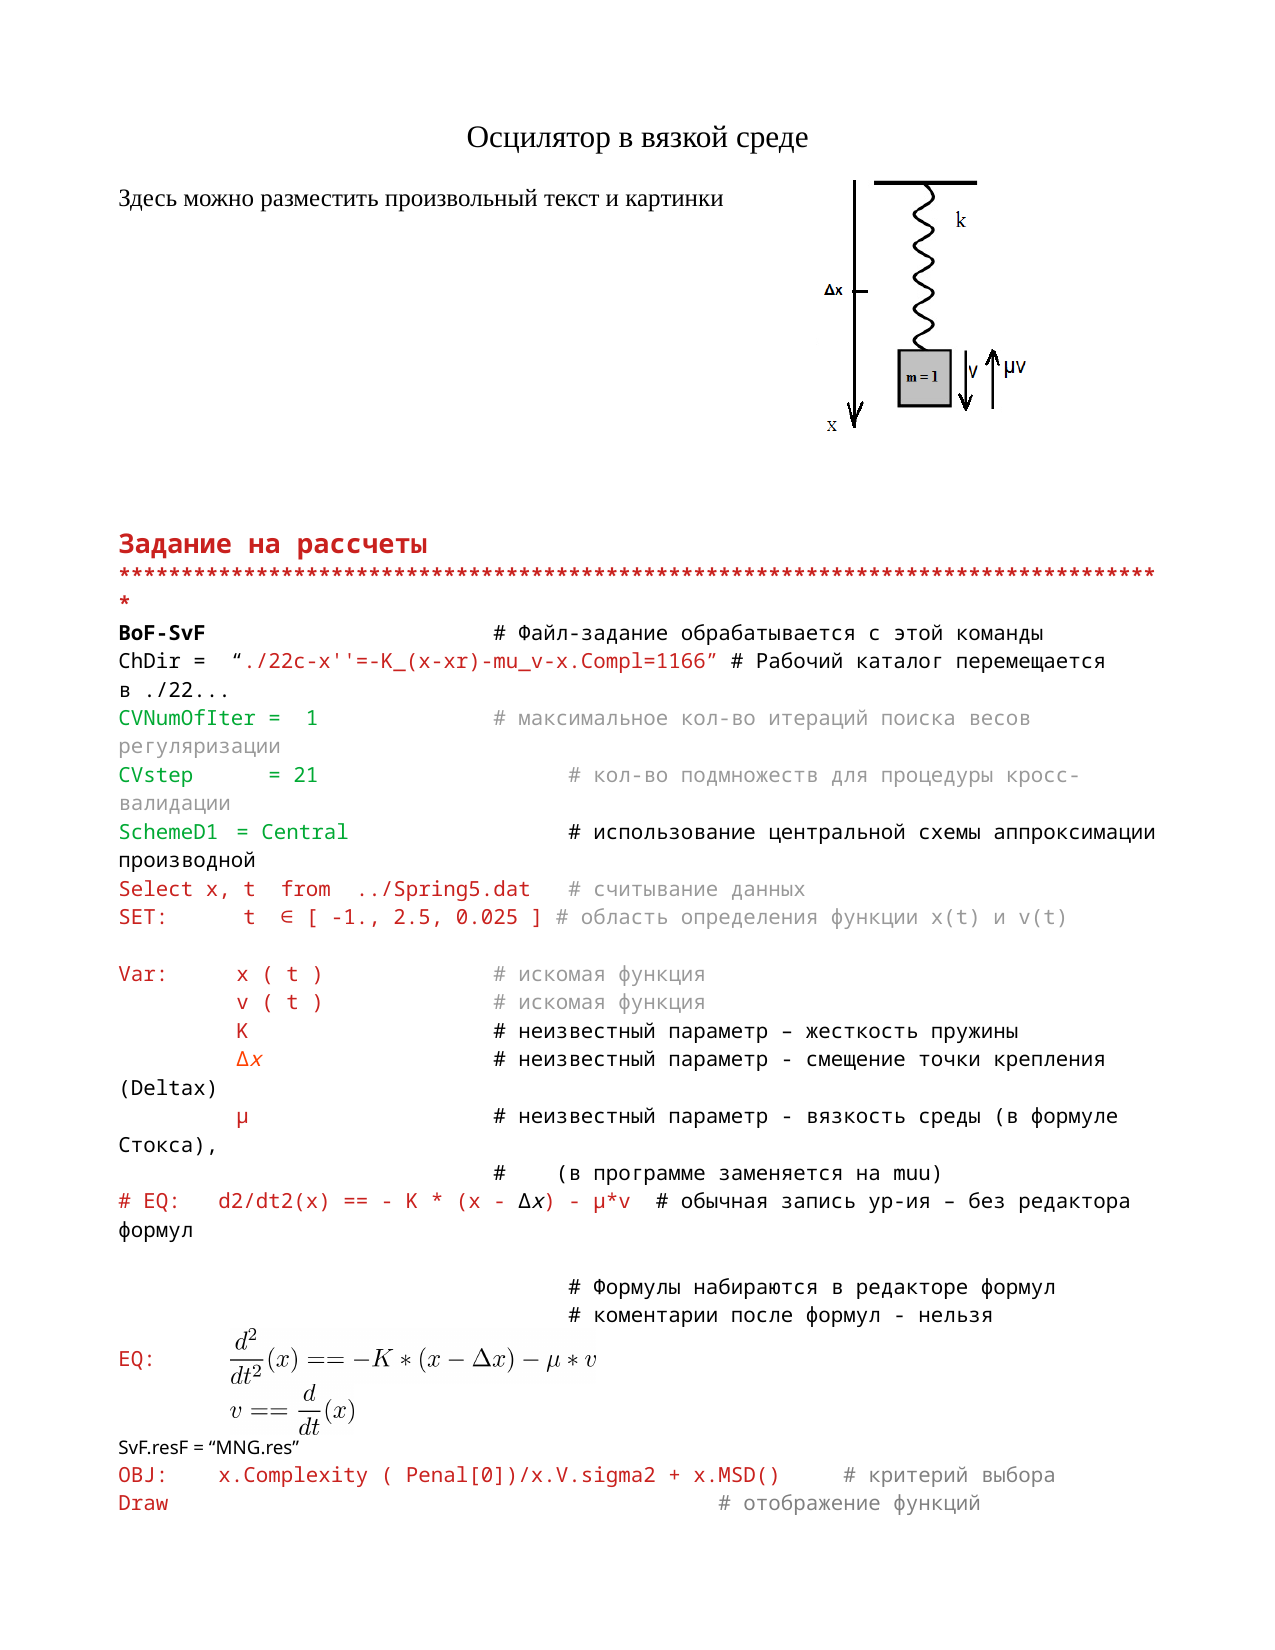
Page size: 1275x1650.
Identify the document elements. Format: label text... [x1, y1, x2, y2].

text # Формулы набираются в редакторе формул [118, 1272, 1157, 1300]
text v ( t ) # искомая функция [118, 987, 1157, 1016]
picture [230, 1328, 596, 1435]
text ChDir = “./22c-x''=-K_(x-xr)-mu_v-x.Compl=1166” # Рабочий каталог перемещается в ./22... [118, 646, 1157, 703]
text K # неизвестный параметр – жесткость пружины [118, 1016, 1157, 1044]
text EQ: [118, 1329, 230, 1383]
text CVstep = 21 # кол-во подмножеств для процедуры кросс-валидации [118, 760, 1157, 817]
text CVNumOfIter = 1 # максимальное кол-во итераций поиска весов регуляризации [118, 703, 1157, 760]
text μ # неизвестный параметр - вязкость среды (в формуле Стокса), [118, 1101, 1157, 1158]
text Осцилятор в вязкой среде [118, 118, 1157, 154]
text OBJ: x.Complexity ( Penal[0])/x.V.sigma2 + x.MSD() # критерий выбора [118, 1460, 1157, 1488]
text SET: t ∈ [ -1., 2.5, 0.025 ] # область определения функции x(t) и v(t) [118, 902, 1157, 931]
text SchemeD1 = Central # использование центральной схемы аппроксимации производной [118, 817, 1157, 874]
text Var: x ( t ) # искомая функция [118, 959, 1157, 987]
text # (в программе заменяется на muu) [118, 1158, 1157, 1187]
text Δx # неизвестный параметр - смещение точки крепления (Deltax) [118, 1044, 1157, 1101]
text Задание на рассчеты [118, 524, 1157, 561]
text Select x, t from ../Spring5.dat # считывание данных [118, 874, 1157, 902]
text [1032, 183, 1157, 212]
text Draw # отображение функций [118, 1488, 1157, 1517]
text Здесь можно разместить произвольный текст и картинки [118, 183, 816, 212]
text # EQ: d2/dt2(x) == - K * (x - Δx) - μ*v # обычная запись ур-ия – без редактора формул [118, 1187, 1157, 1243]
text SvF.resF = “MNG.res” [118, 1434, 1157, 1460]
picture [816, 180, 1032, 443]
text [596, 1329, 1157, 1383]
text # коментарии после формул - нельзя [118, 1300, 1157, 1329]
text ************************************************************************************ [118, 561, 1157, 618]
text BoF-SvF # Файл-задание обрабатывается с этой команды [118, 618, 1157, 646]
